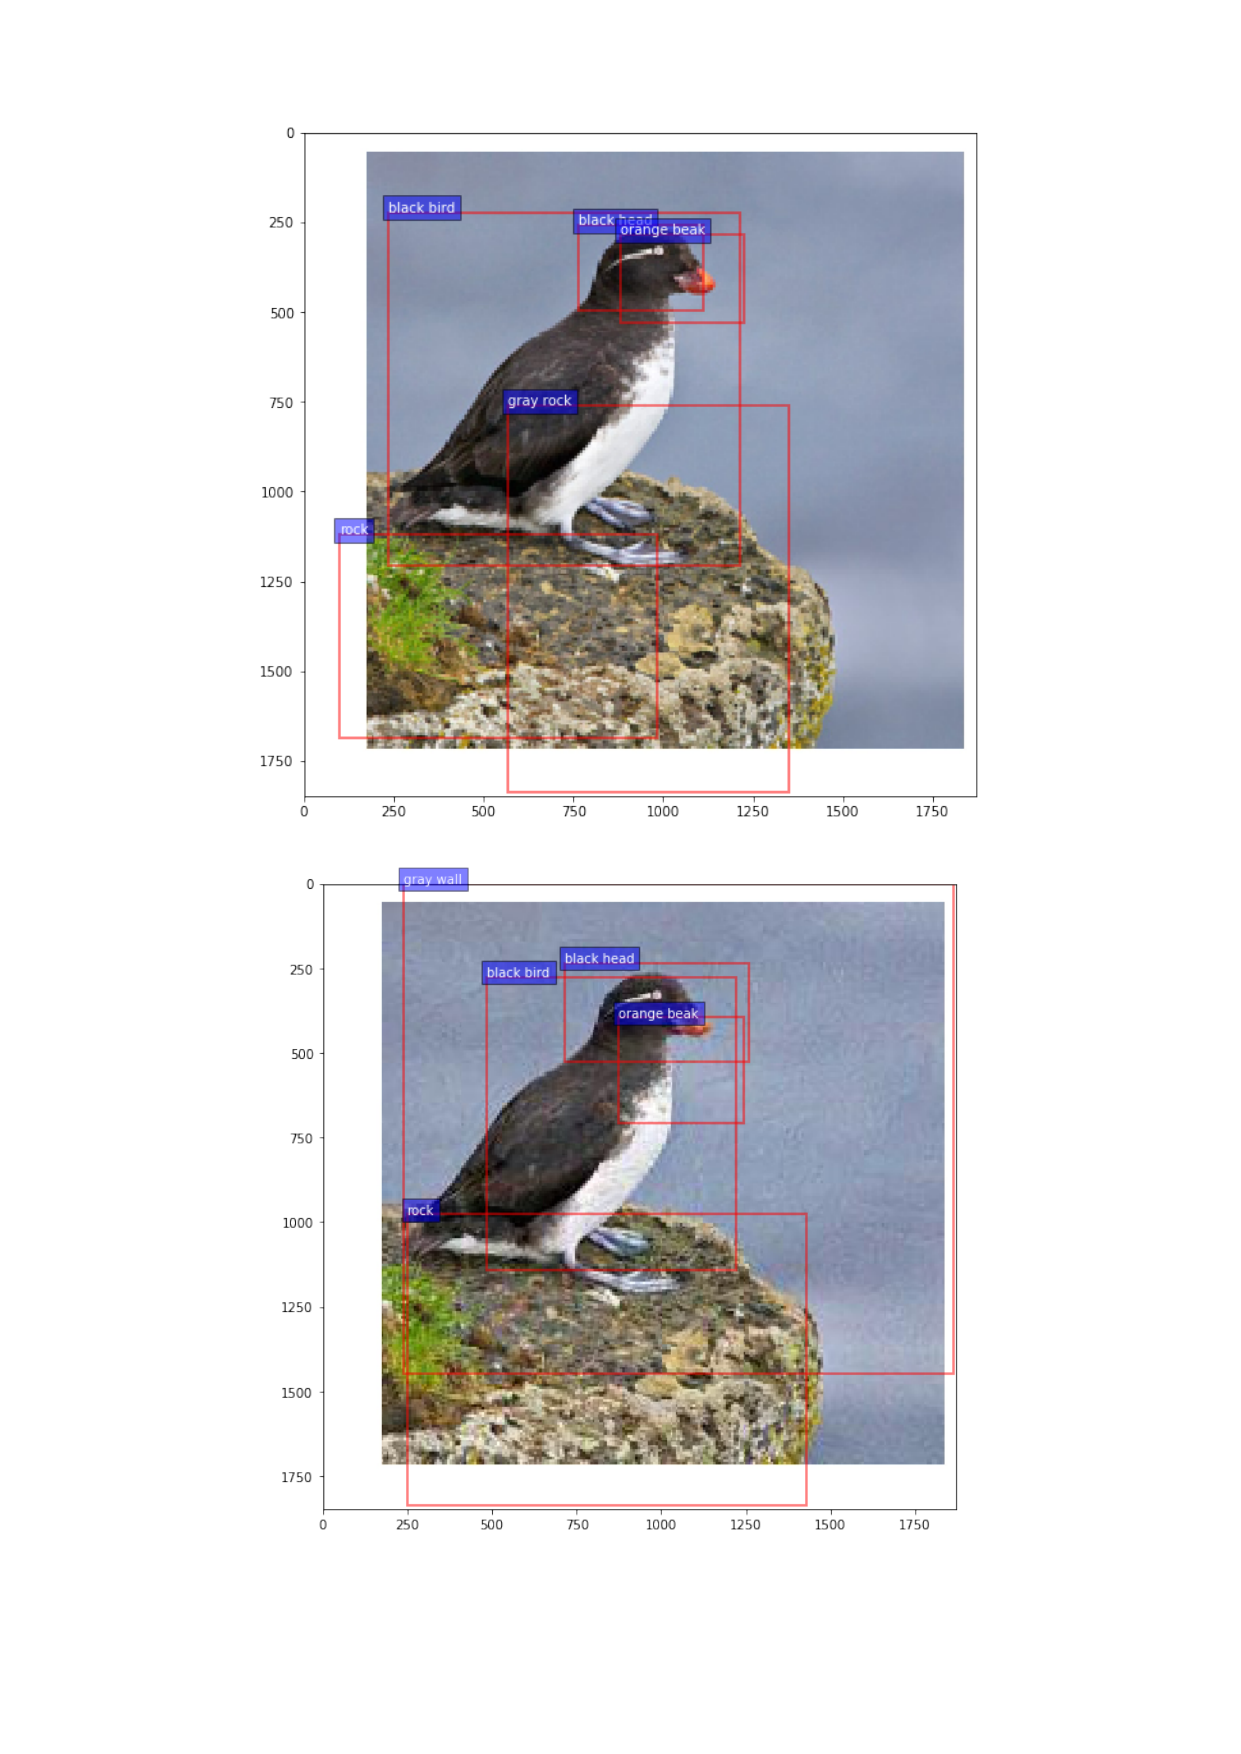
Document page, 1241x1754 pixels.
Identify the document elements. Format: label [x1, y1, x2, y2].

picture [272, 865, 969, 1540]
picture [250, 118, 990, 829]
